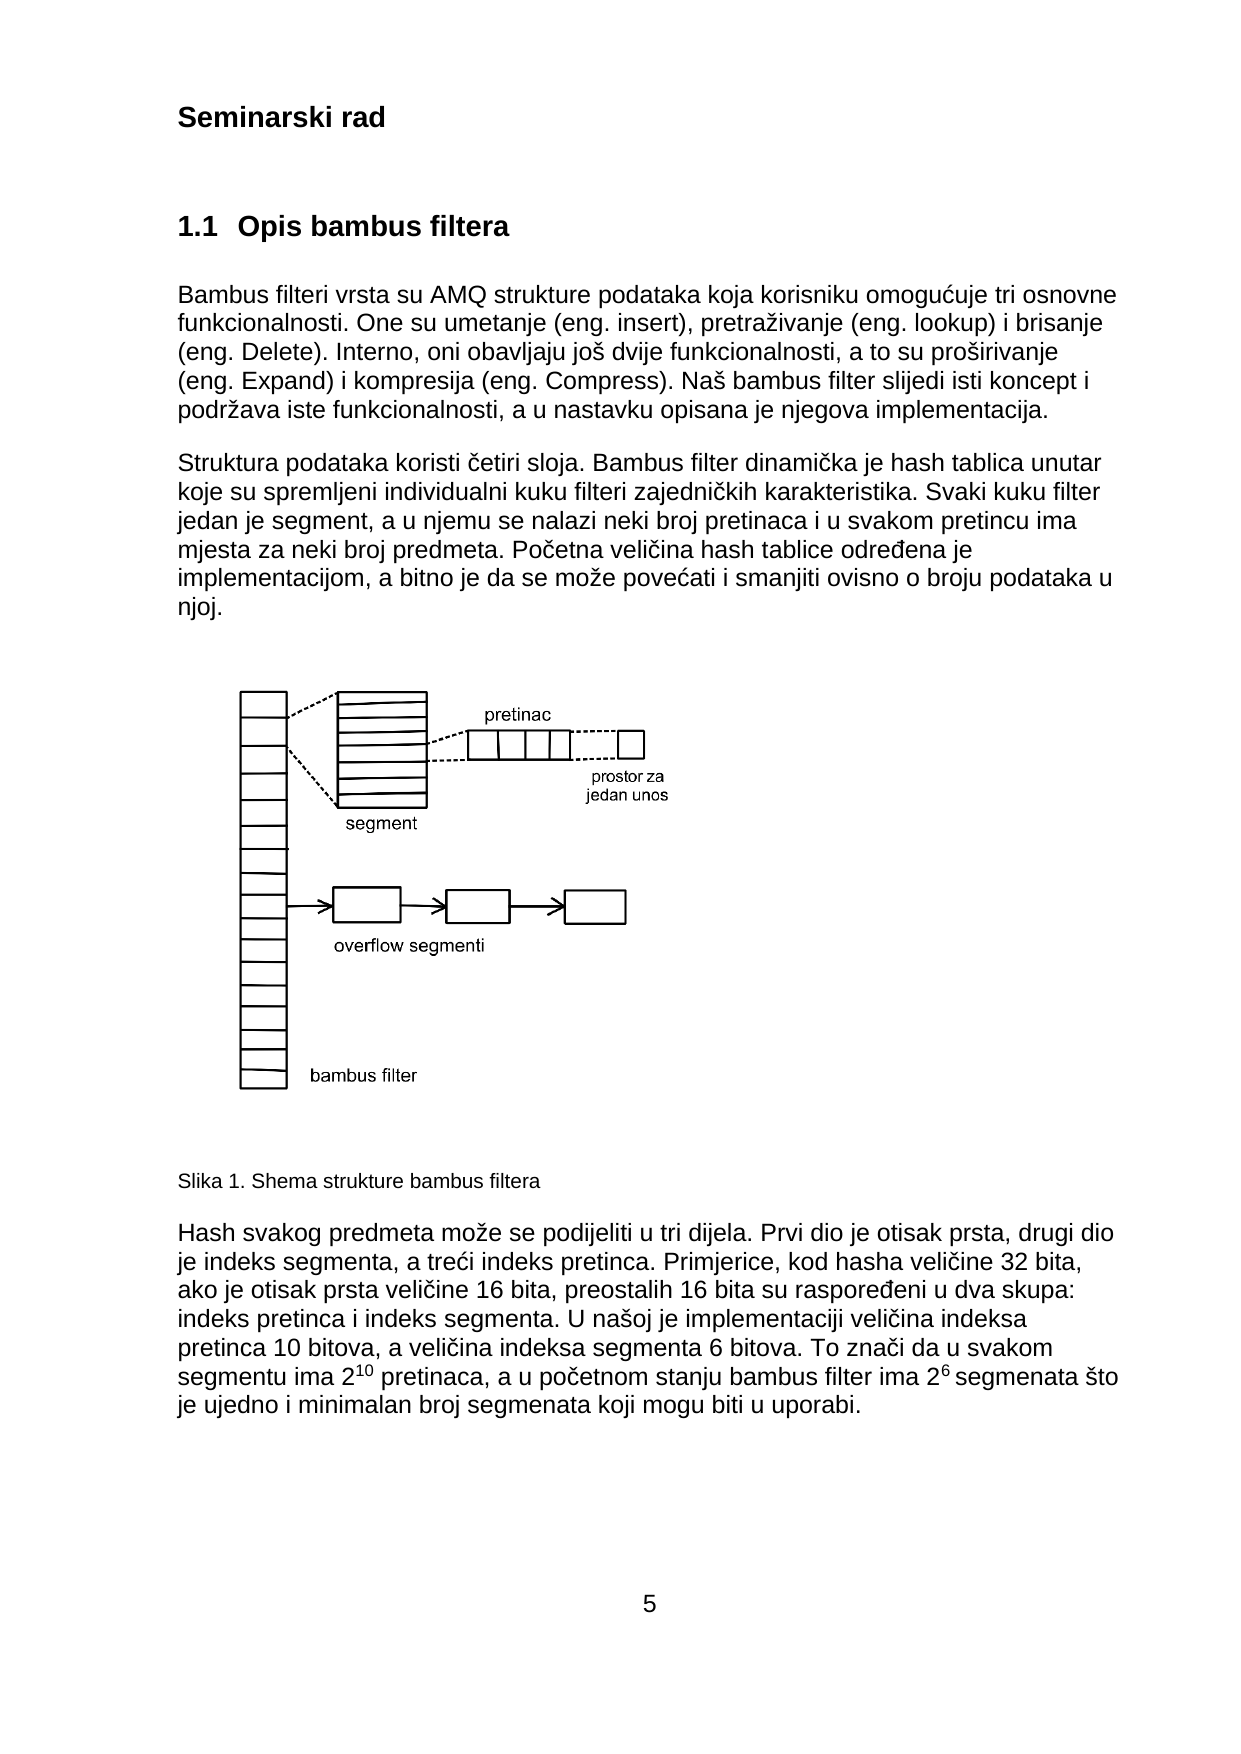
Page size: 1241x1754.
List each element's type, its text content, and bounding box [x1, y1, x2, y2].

text Slika 1. Shema strukture bambus filtera [177, 1169, 1122, 1193]
text Struktura podataka koristi četiri sloja. Bambus filter dinamička je hash tablica unutar koje su spremljeni individualni kuku filteri zajedničkih karakteristika. Svaki kuku filter jedan je segment, a u njemu se nalazi neki broj pretinaca i u svakom pretincu ima mjesta za neki broj predmeta. Početna veličina hash tablice određena je implementacijom, a bitno je da se može povećati i smanjiti ovisno o broju podataka u njoj. [177, 448, 1122, 621]
text Hash svakog predmeta može se podijeliti u tri dijela. Prvi dio je otisak prsta, drugi dio je indeks segmenta, a treći indeks pretinca. Primjerice, kod hasha veličine 32 bita, ako je otisak prsta veličine 16 bita, preostalih 16 bita su raspoređeni u dva skupa: indeks pretinca i indeks segmenta. U našoj je implementaciji veličina indeksa pretinca 10 bitova, a veličina indeksa segmenta 6 bitova. To znači da u svakom segmentu ima 210 pretinaca, a u početnom stanju bambus filter ima 26 segmenata što je ujedno i minimalan broj segmenata koji mogu biti u uporabi. [177, 1218, 1122, 1419]
subtitle Seminarski rad [177, 100, 1122, 133]
text Bambus filteri vrsta su AMQ strukture podataka koja korisniku omogućuje tri osnovne funkcionalnosti. One su umetanje (eng. insert), pretraživanje (eng. lookup) i brisanje (eng. Delete). Interno, oni obavljaju još dvije funkcionalnosti, a to su proširivanje (eng. Expand) i kompresija (eng. Compress). Naš bambus filter slijedi isti koncept i podržava iste funkcionalnosti, a u nastavku opisana je njegova implementacija. [177, 279, 1122, 423]
subtitle Opis bambus filtera [177, 208, 1122, 242]
